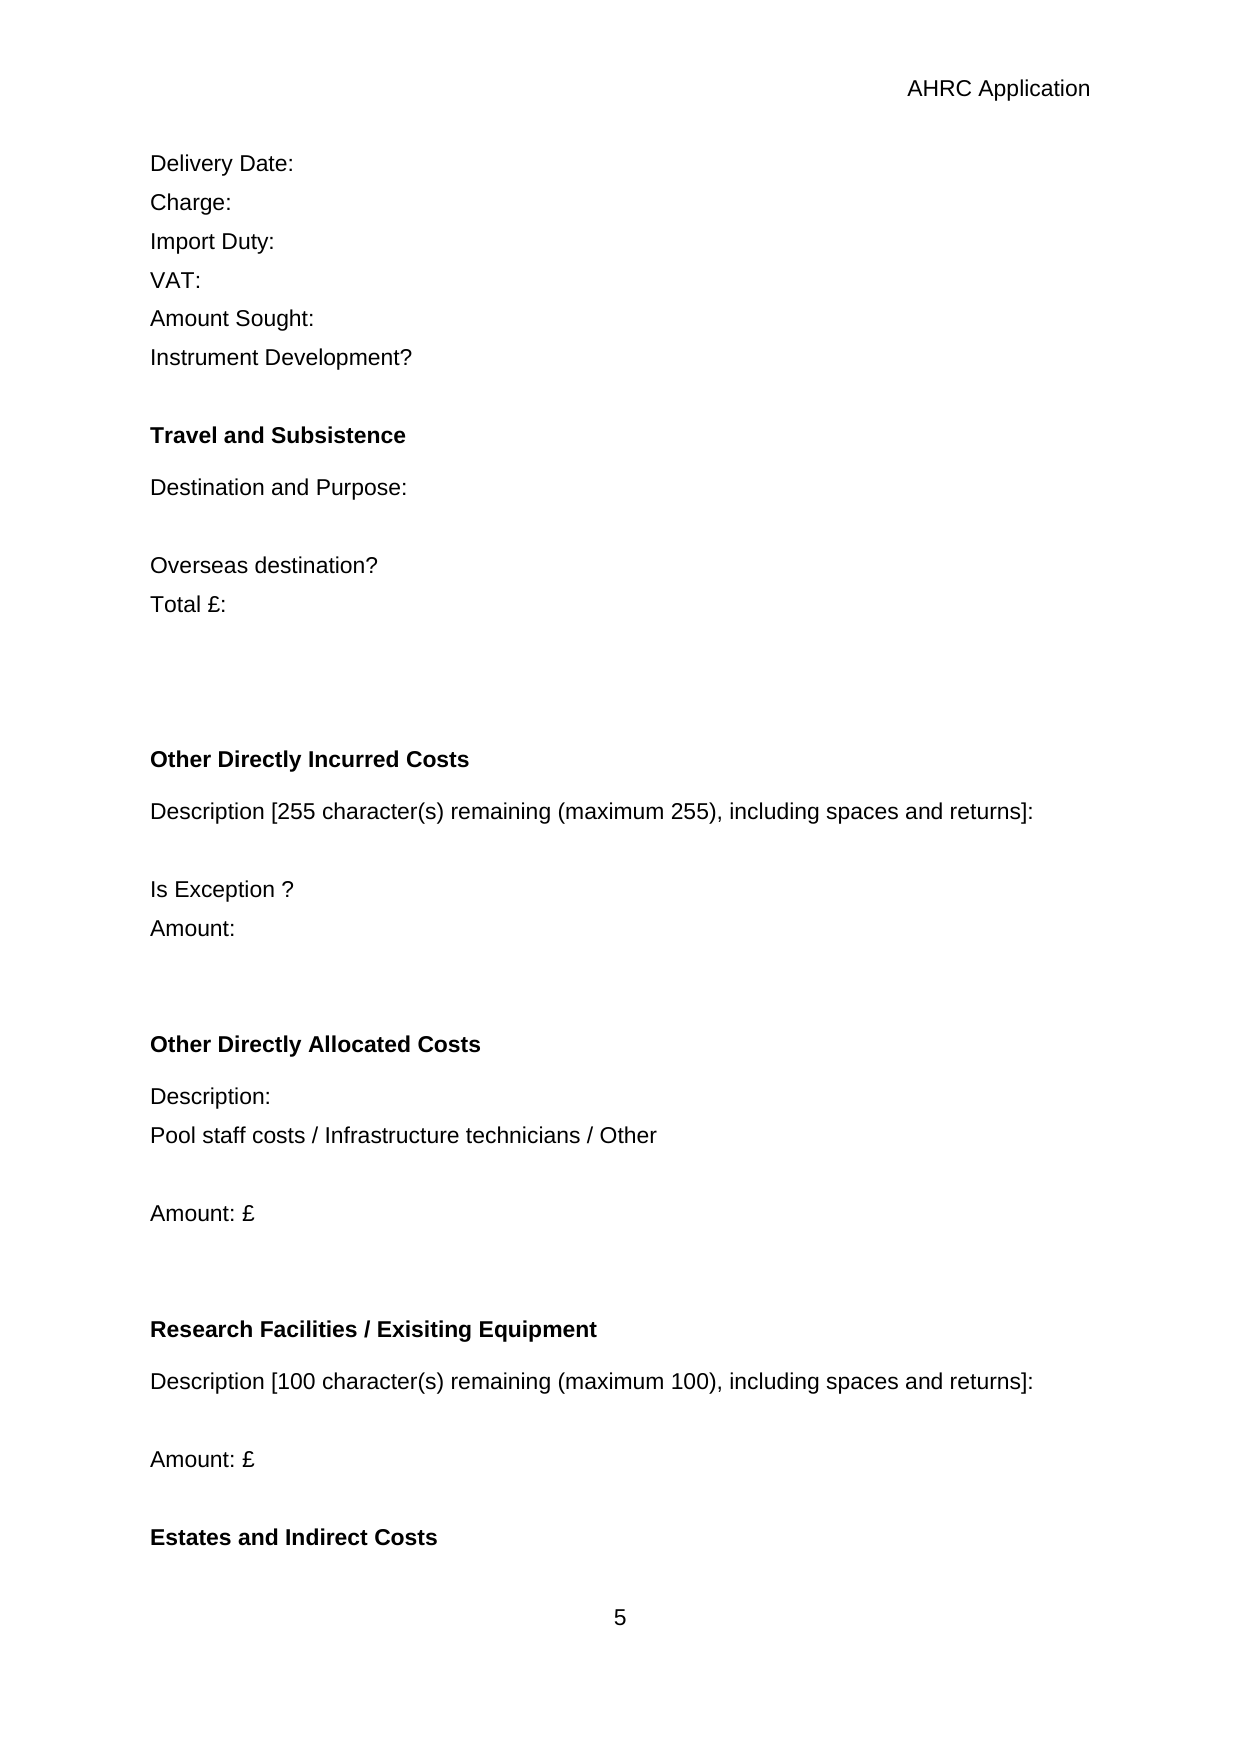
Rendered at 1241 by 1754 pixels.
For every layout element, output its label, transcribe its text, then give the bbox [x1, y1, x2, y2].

text Destination and Purpose: [150, 474, 1090, 500]
text Pool staff costs / Infrastructure technicians / Other [150, 1122, 1090, 1148]
text Estates and Indirect Costs [150, 1523, 1090, 1550]
text Amount: [150, 914, 1090, 941]
text Description [100 character(s) remaining (maximum 100), including spaces and returns]: [150, 1368, 1090, 1394]
text Instrument Development? [150, 344, 1090, 371]
text Other Directly Allocated Costs [150, 1031, 1090, 1057]
text Is Exception ? [150, 876, 1090, 902]
text Delivery Date: [150, 150, 1090, 176]
text Description: [150, 1083, 1090, 1109]
text Travel and Subsistence [150, 422, 1090, 448]
text Description [255 character(s) remaining (maximum 255), including spaces and returns]: [150, 798, 1090, 824]
text Total £: [150, 591, 1090, 617]
text Amount: £ [150, 1199, 1090, 1226]
text Overseas destination? [150, 552, 1090, 578]
text VAT: [150, 267, 1090, 293]
text Charge: [150, 189, 1090, 215]
text Amount Sought: [150, 305, 1090, 332]
text Other Directly Incurred Costs [150, 746, 1090, 772]
text Import Duty: [150, 228, 1090, 254]
text Amount: £ [150, 1446, 1090, 1472]
text Research Facilities / Exisiting Equipment [150, 1316, 1090, 1342]
